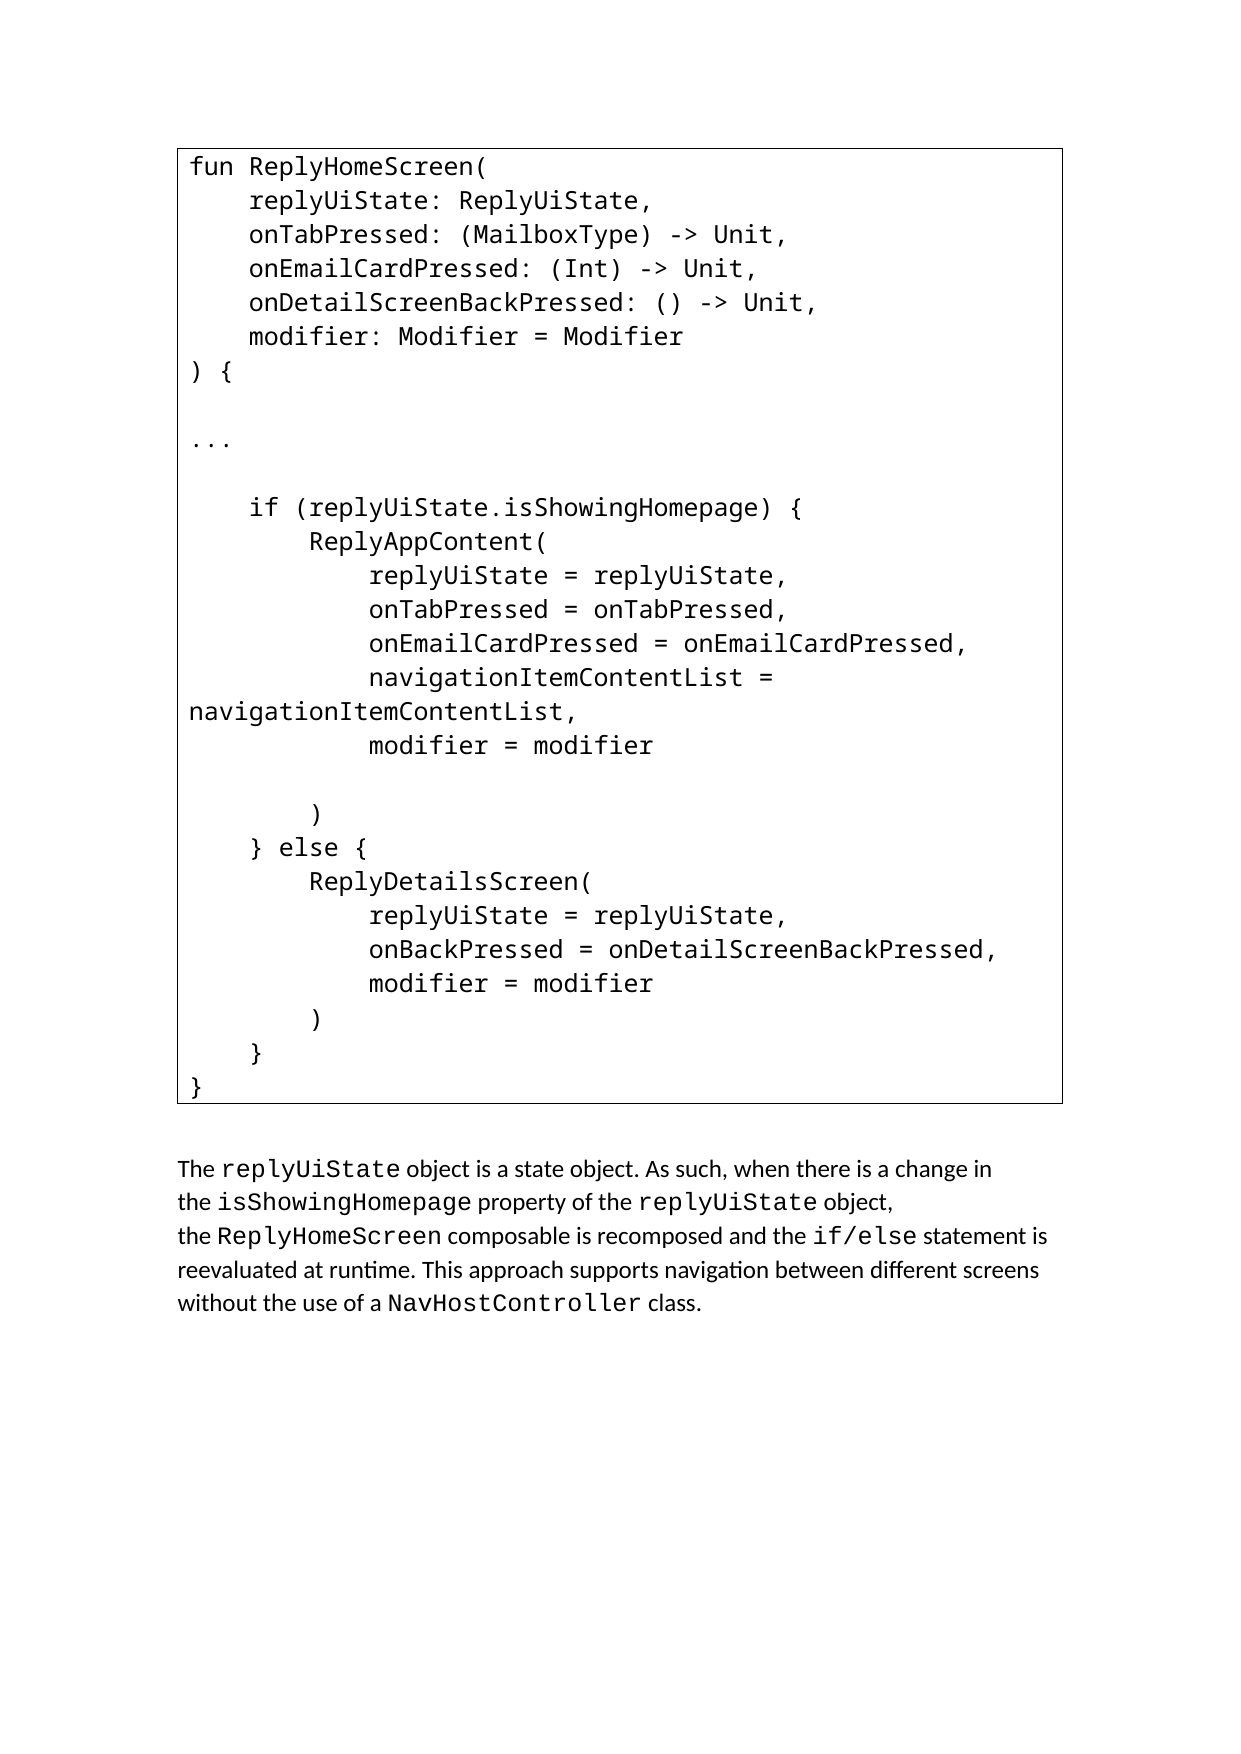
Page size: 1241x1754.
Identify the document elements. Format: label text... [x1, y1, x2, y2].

text The replyUiState object is a state object. As such, when there is a change in the isShowingHomepage property of the replyUiState object, the ReplyHomeScreen composable is recomposed and the if/else statement is reevaluated at runtime. This approach supports navigation between different screens without the use of a NavHostController class. [177, 1153, 1063, 1319]
table_header fun ReplyHomeScreen( replyUiState: ReplyUiState, onTabPressed: (MailboxType) -> Unit, onEmailCardPressed: (Int) -> Unit, onDetailScreenBackPressed: () -> Unit, modifier: Modifier = Modifier ) { ... if (replyUiState.isShowingHomepage) { ReplyAppContent( replyUiState = replyUiState, onTabPressed = onTabPressed, onEmailCardPressed = onEmailCardPressed, navigationItemContentList = navigationItemContentList, modifier = modifier ) } else { ReplyDetailsScreen( replyUiState = replyUiState, onBackPressed = onDetailScreenBackPressed, modifier = modifier ) } } [178, 149, 1062, 1102]
